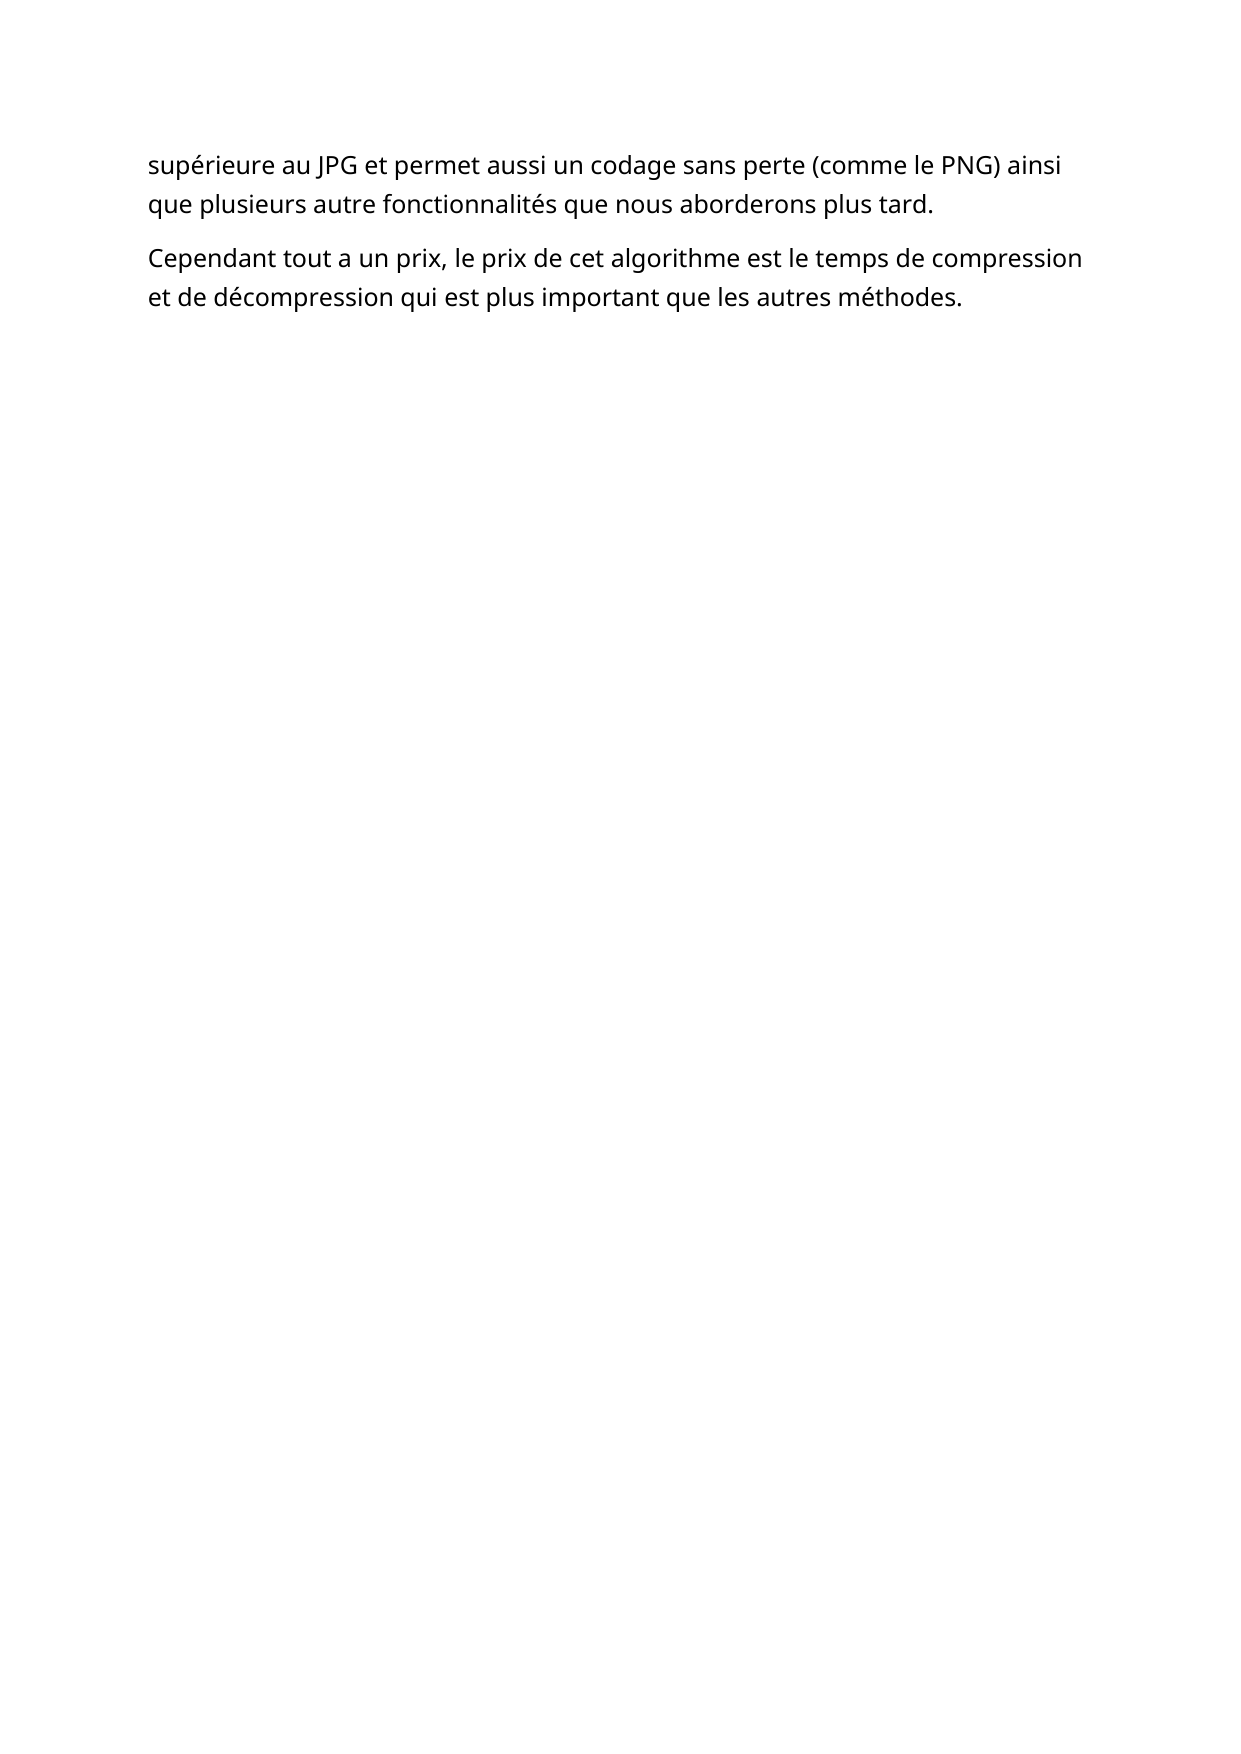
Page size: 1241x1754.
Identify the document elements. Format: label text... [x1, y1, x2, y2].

text supérieure au JPG et permet aussi un codage sans perte (comme le PNG) ainsi que plusieurs autre fonctionnalités que nous aborderons plus tard. [148, 148, 1093, 221]
text Cependant tout a un prix, le prix de cet algorithme est le temps de compression et de décompression qui est plus important que les autres méthodes. [148, 241, 1093, 314]
